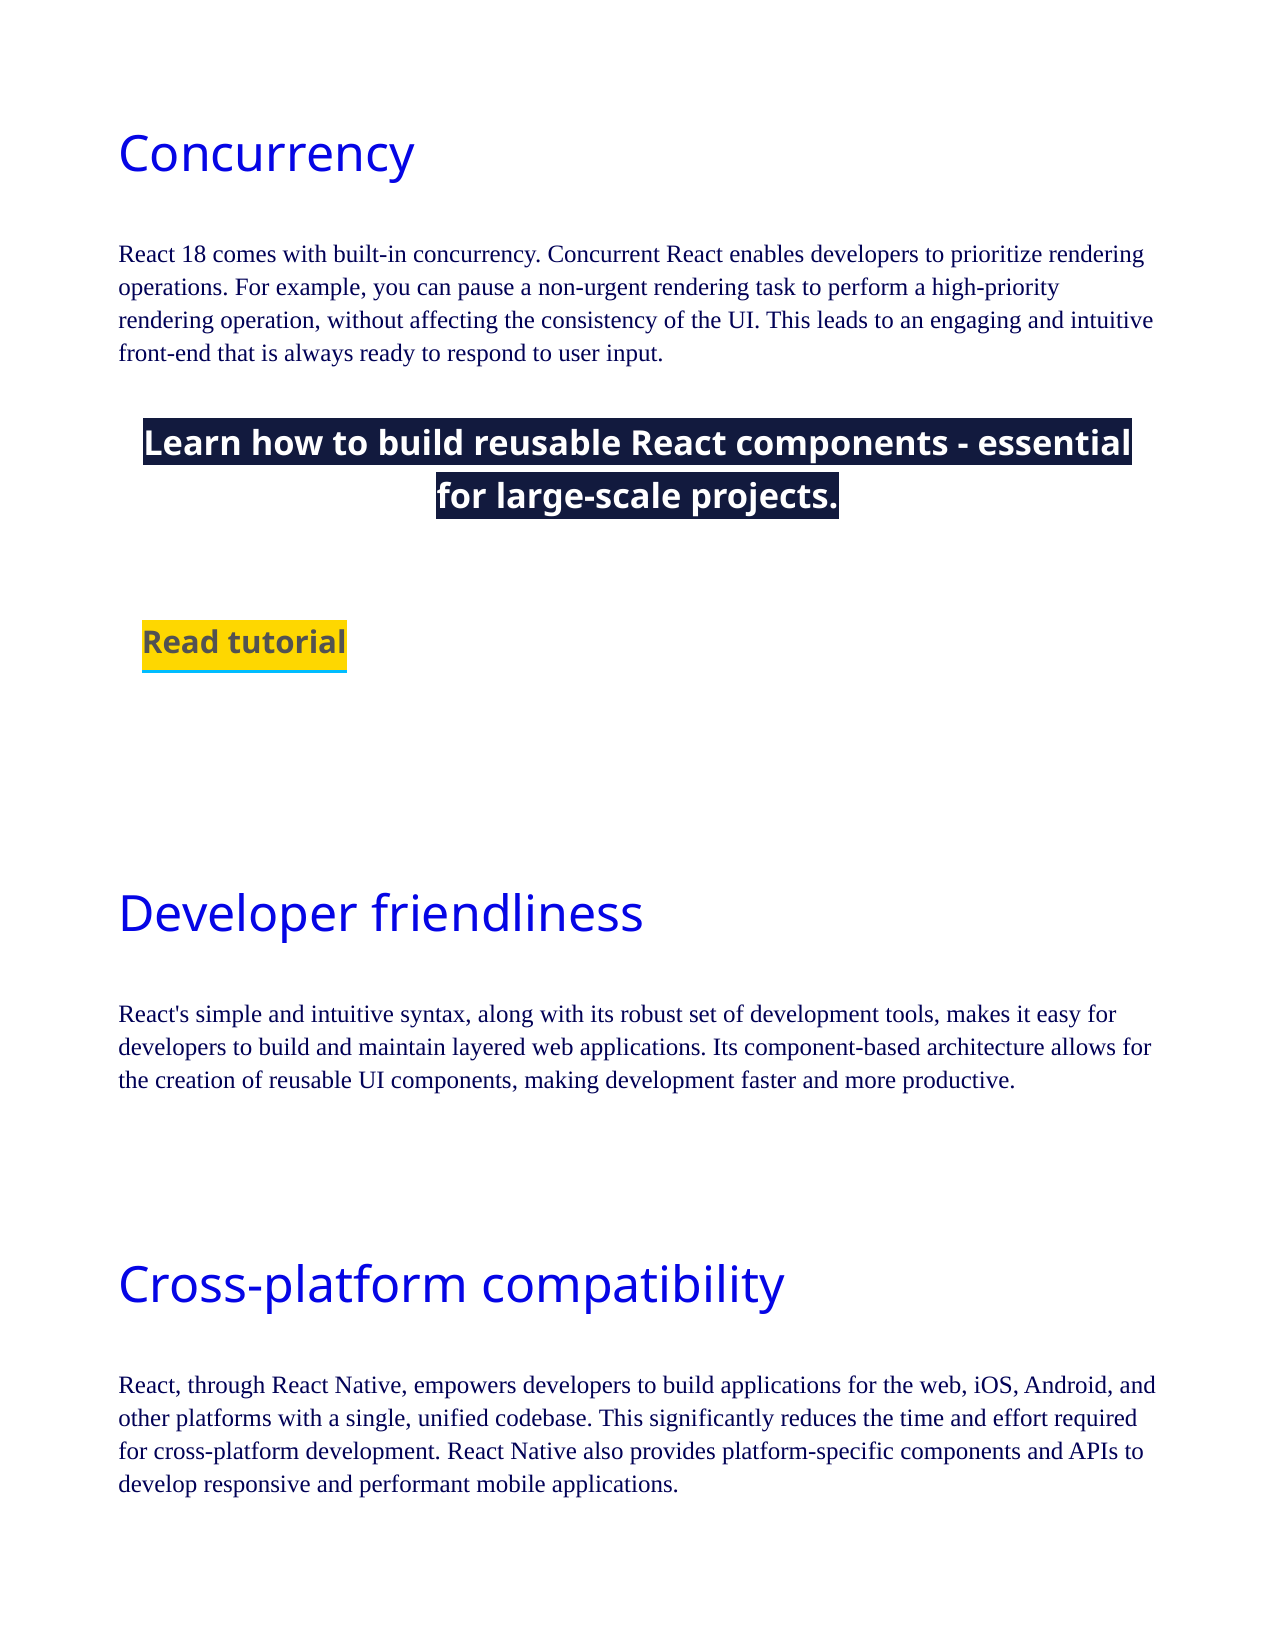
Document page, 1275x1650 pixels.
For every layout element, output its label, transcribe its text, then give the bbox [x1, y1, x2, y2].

text React 18 comes with built-in concurrency. Concurrent React enables developers to prioritize rendering operations. For example, you can pause a non-urgent rendering task to perform a high-priority rendering operation, without affecting the consistency of the UI. This leads to an engaging and intuitive front-end that is always ready to respond to user input. [118, 239, 1157, 367]
text Learn how to build reusable React components - essential for large-scale projects. [118, 418, 1157, 519]
text Read tutorial [142, 620, 1157, 673]
text React, through React Native, empowers developers to build applications for the web, iOS, Android, and other platforms with a single, unified codebase. This significantly reduces the time and effort required for cross-platform development. React Native also provides platform-specific components and APIs to develop responsive and performant mobile applications. [118, 1370, 1157, 1498]
subtitle Cross-platform compatibility [118, 1248, 1157, 1317]
subtitle Developer friendliness [118, 878, 1157, 946]
subtitle Concurrency [118, 118, 1157, 186]
text React's simple and intuitive syntax, along with its robust set of development tools, makes it easy for developers to build and maintain layered web applications. Its component-based architecture allows for the creation of reusable UI components, making development faster and more productive. [118, 999, 1157, 1094]
